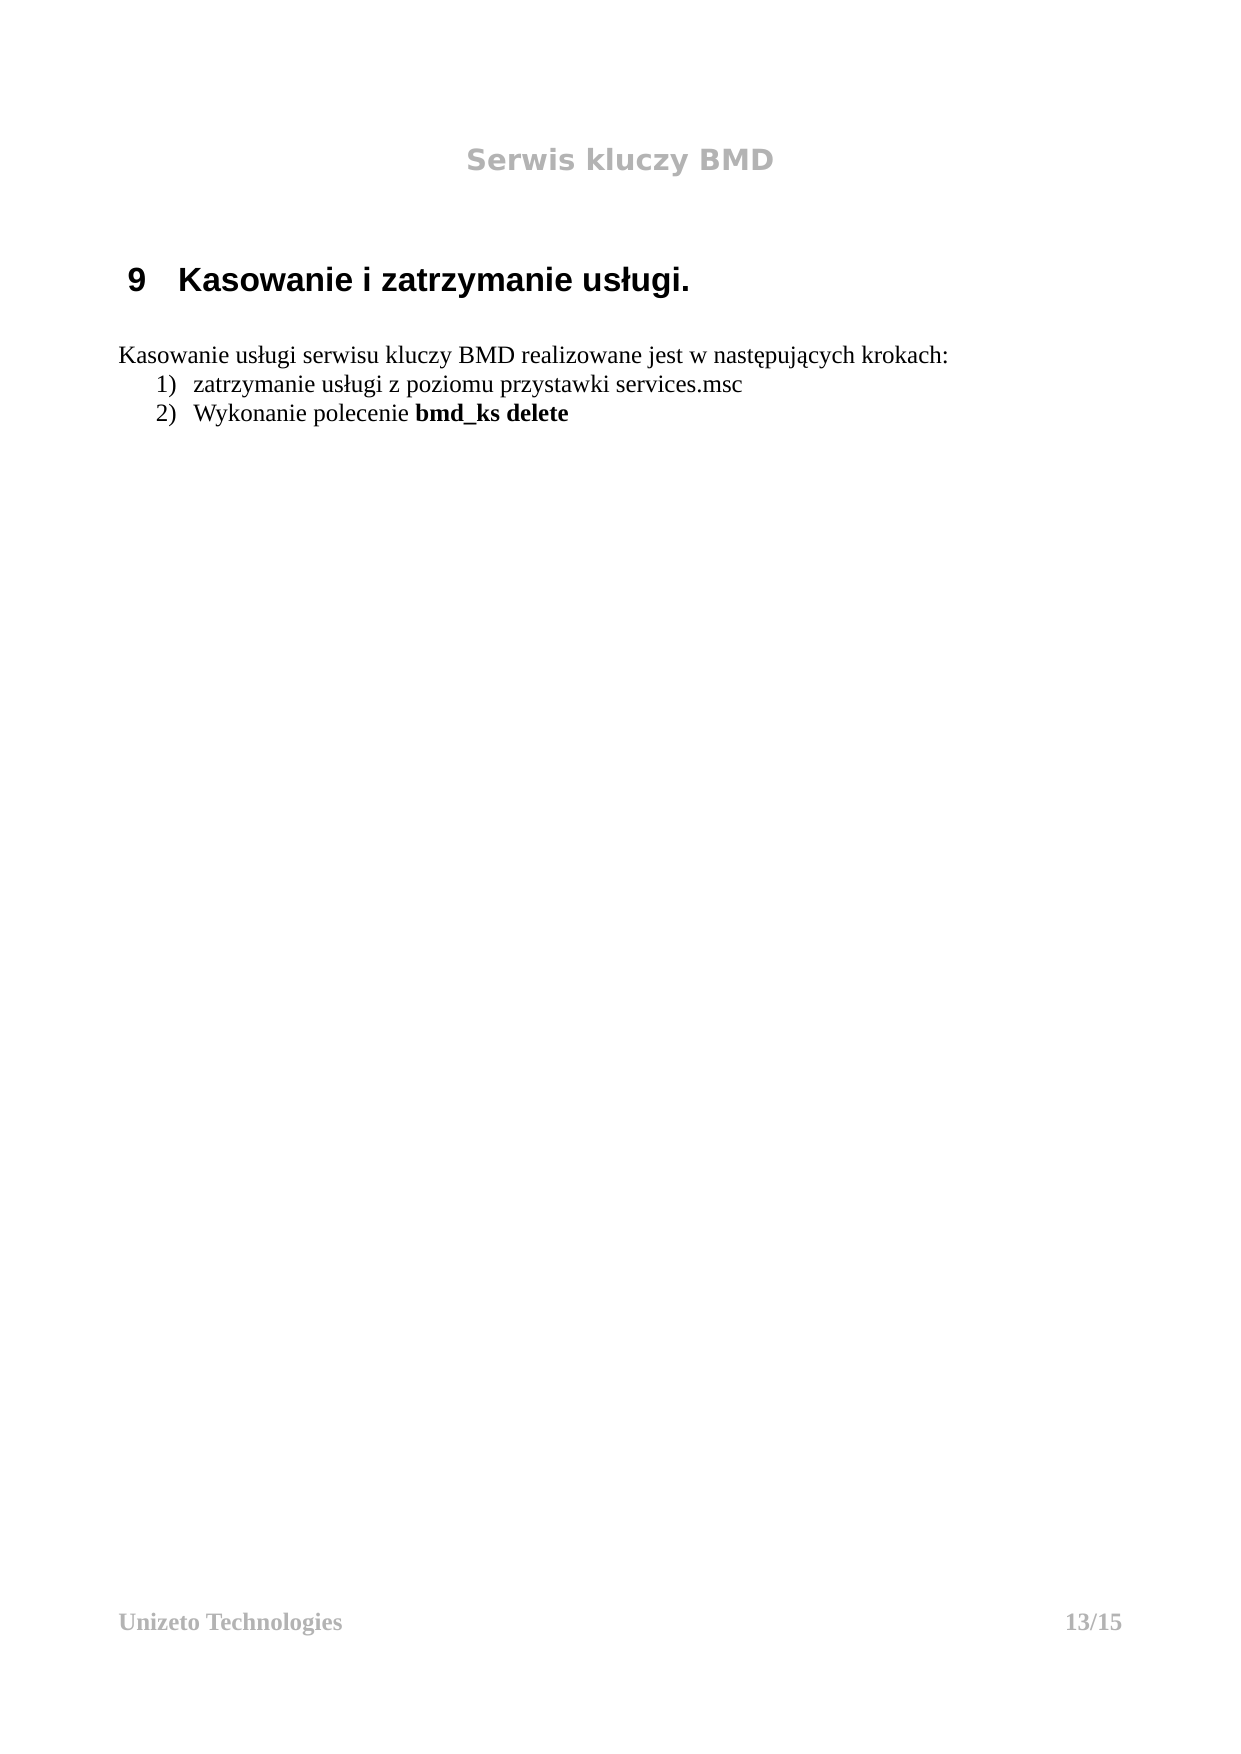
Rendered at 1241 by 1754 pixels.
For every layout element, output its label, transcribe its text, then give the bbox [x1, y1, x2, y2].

subtitle Kasowanie i zatrzymanie usługi. [118, 260, 1122, 299]
list Wykonanie polecenie bmd_ks delete [156, 398, 1122, 426]
list zatrzymanie usługi z poziomu przystawki services.msc [156, 369, 1122, 398]
text Kasowanie usługi serwisu kluczy BMD realizowane jest w następujących krokach: [118, 340, 1122, 369]
